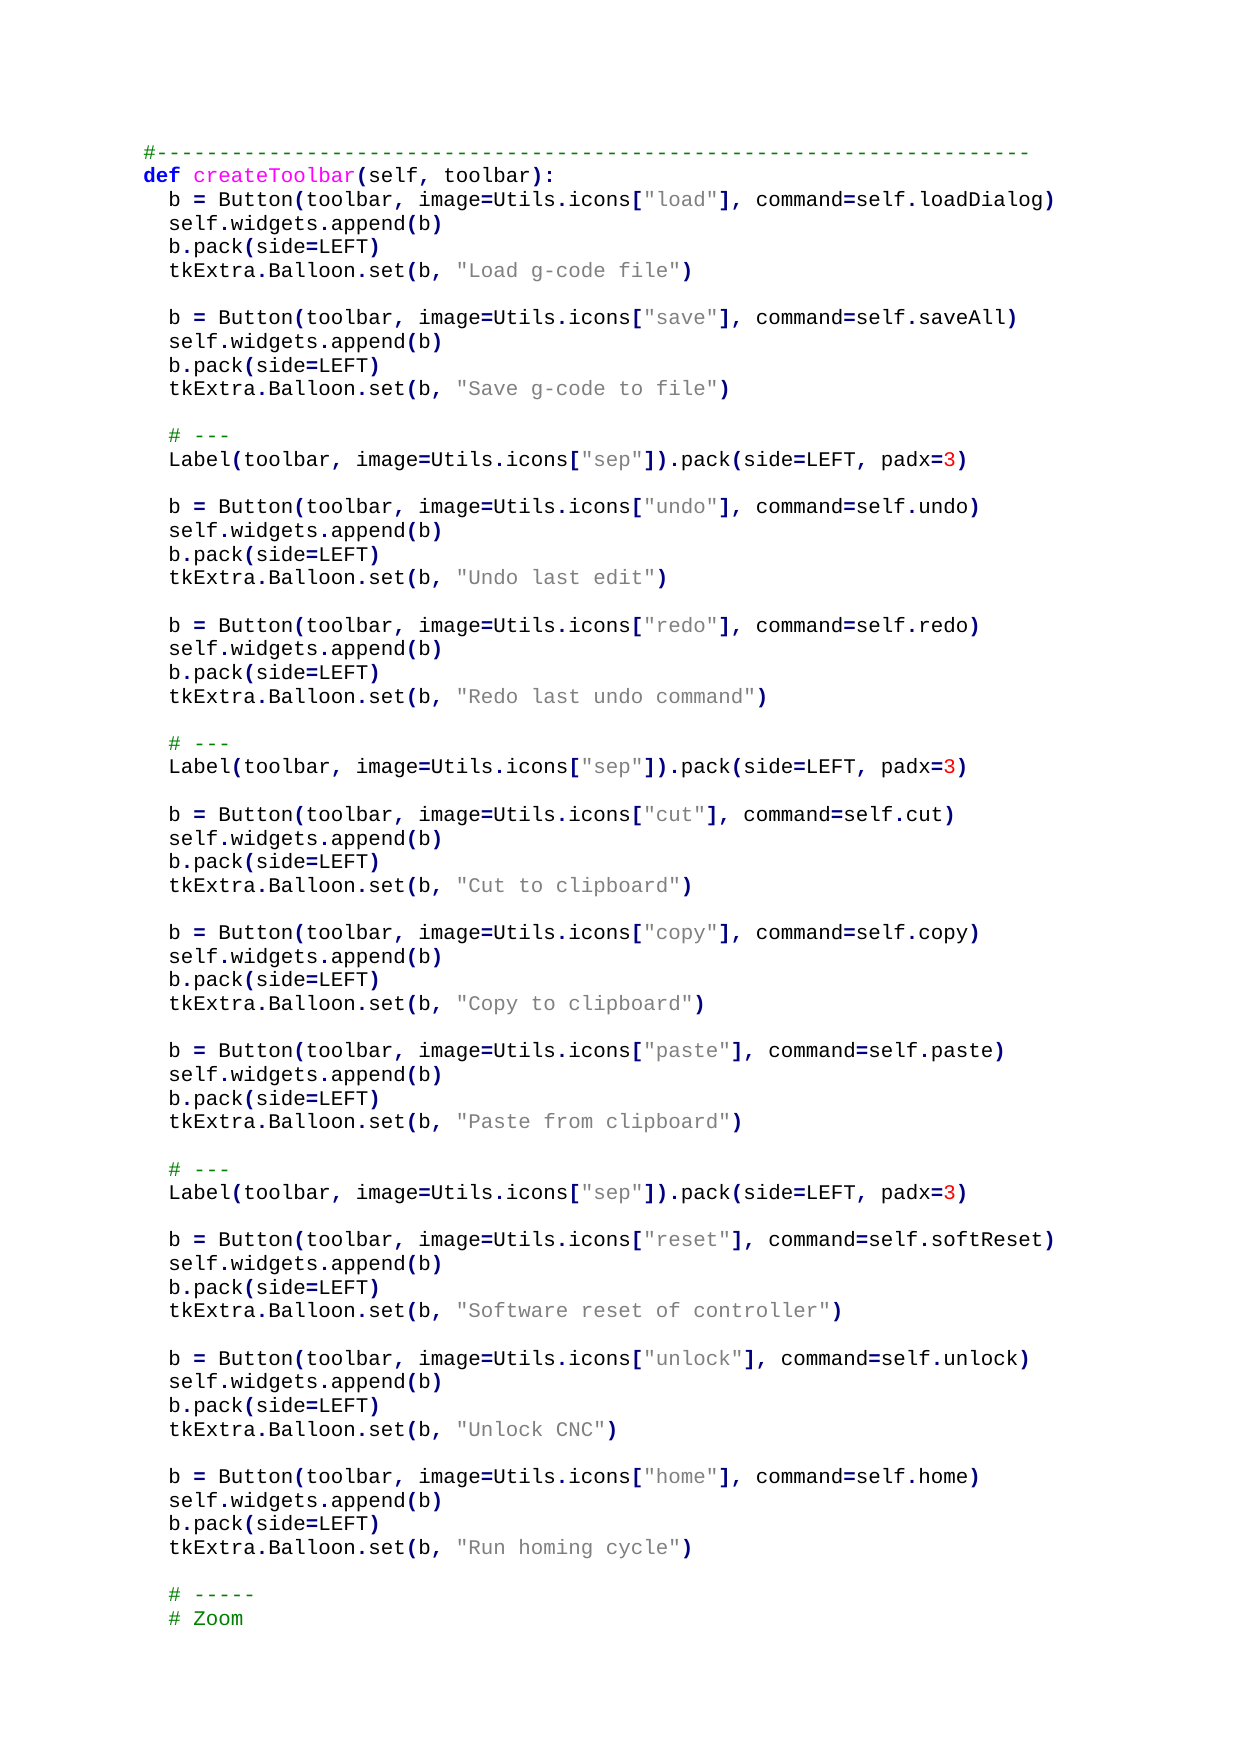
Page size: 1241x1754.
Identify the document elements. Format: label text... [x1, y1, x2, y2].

text def createToolbar(self, toolbar): [118, 165, 1122, 189]
text b = Button(toolbar, image=Utils.icons["reset"], command=self.softReset) [118, 1229, 1122, 1253]
text self.widgets.append(b) [118, 520, 1122, 544]
text b = Button(toolbar, image=Utils.icons["save"], command=self.saveAll) [118, 307, 1122, 331]
text tkExtra.Balloon.set(b, "Load g-code file") [118, 260, 1122, 284]
text Label(toolbar, image=Utils.icons["sep"]).pack(side=LEFT, padx=3) [118, 757, 1122, 780]
text b = Button(toolbar, image=Utils.icons["unlock"], command=self.unlock) [118, 1348, 1122, 1371]
text b = Button(toolbar, image=Utils.icons["load"], command=self.loadDialog) [118, 189, 1122, 213]
text b = Button(toolbar, image=Utils.icons["home"], command=self.home) [118, 1466, 1122, 1489]
text b.pack(side=LEFT) [118, 969, 1122, 993]
text self.widgets.append(b) [118, 1371, 1122, 1395]
text b.pack(side=LEFT) [118, 236, 1122, 260]
text #---------------------------------------------------------------------- [118, 142, 1122, 165]
text tkExtra.Balloon.set(b, "Redo last undo command") [118, 686, 1122, 709]
text # --- [118, 426, 1122, 449]
text b = Button(toolbar, image=Utils.icons["redo"], command=self.redo) [118, 615, 1122, 638]
text self.widgets.append(b) [118, 1489, 1122, 1513]
text tkExtra.Balloon.set(b, "Save g-code to file") [118, 378, 1122, 402]
text self.widgets.append(b) [118, 638, 1122, 662]
text tkExtra.Balloon.set(b, "Paste from clipboard") [118, 1111, 1122, 1135]
text self.widgets.append(b) [118, 827, 1122, 851]
text b = Button(toolbar, image=Utils.icons["cut"], command=self.cut) [118, 804, 1122, 827]
text # ----- [118, 1584, 1122, 1608]
text tkExtra.Balloon.set(b, "Unlock CNC") [118, 1419, 1122, 1442]
text b.pack(side=LEFT) [118, 1088, 1122, 1111]
text b.pack(side=LEFT) [118, 851, 1122, 875]
text b = Button(toolbar, image=Utils.icons["copy"], command=self.copy) [118, 922, 1122, 946]
text # --- [118, 733, 1122, 757]
text b.pack(side=LEFT) [118, 662, 1122, 686]
text self.widgets.append(b) [118, 1064, 1122, 1088]
text Label(toolbar, image=Utils.icons["sep"]).pack(side=LEFT, padx=3) [118, 1182, 1122, 1206]
text # Zoom [118, 1608, 1122, 1631]
text b.pack(side=LEFT) [118, 1277, 1122, 1300]
text tkExtra.Balloon.set(b, "Copy to clipboard") [118, 993, 1122, 1017]
text b.pack(side=LEFT) [118, 1395, 1122, 1419]
text tkExtra.Balloon.set(b, "Cut to clipboard") [118, 875, 1122, 898]
text b = Button(toolbar, image=Utils.icons["paste"], command=self.paste) [118, 1040, 1122, 1064]
text b = Button(toolbar, image=Utils.icons["undo"], command=self.undo) [118, 496, 1122, 520]
text # --- [118, 1158, 1122, 1182]
text b.pack(side=LEFT) [118, 354, 1122, 378]
text tkExtra.Balloon.set(b, "Run homing cycle") [118, 1537, 1122, 1561]
text self.widgets.append(b) [118, 1253, 1122, 1277]
text self.widgets.append(b) [118, 946, 1122, 969]
text tkExtra.Balloon.set(b, "Undo last edit") [118, 567, 1122, 591]
text self.widgets.append(b) [118, 331, 1122, 354]
text b.pack(side=LEFT) [118, 1513, 1122, 1537]
text self.widgets.append(b) [118, 213, 1122, 236]
text b.pack(side=LEFT) [118, 544, 1122, 567]
text Label(toolbar, image=Utils.icons["sep"]).pack(side=LEFT, padx=3) [118, 449, 1122, 473]
text tkExtra.Balloon.set(b, "Software reset of controller") [118, 1300, 1122, 1324]
